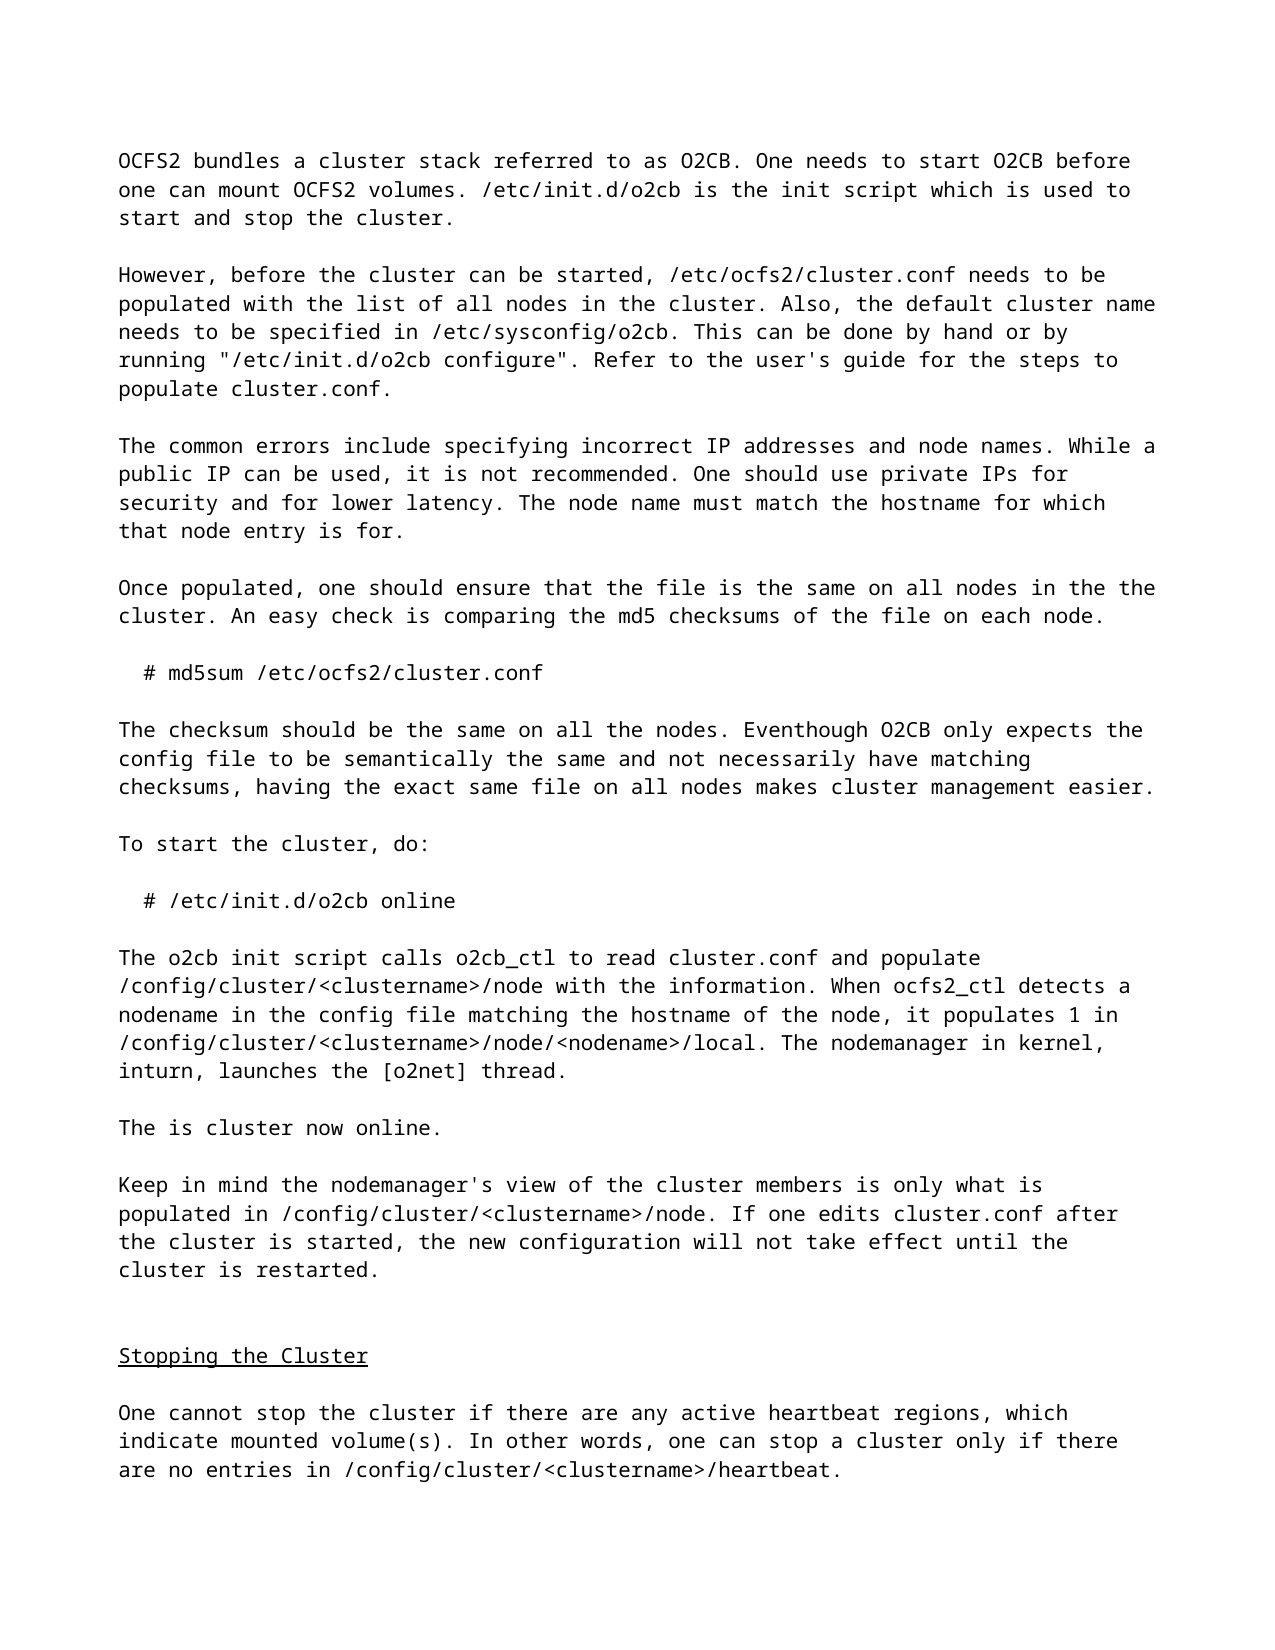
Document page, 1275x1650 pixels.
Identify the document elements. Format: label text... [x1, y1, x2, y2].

text Keep in mind the nodemanager's view of the cluster members is only what is populated in /config/cluster/<clustername>/node. If one edits cluster.conf after the cluster is started, the new configuration will not take effect until the cluster is restarted. [118, 1170, 1157, 1284]
text To start the cluster, do: [118, 829, 1157, 857]
text OCFS2 bundles a cluster stack referred to as O2CB. One needs to start O2CB before one can mount OCFS2 volumes. /etc/init.d/o2cb is the init script which is used to start and stop the cluster. [118, 147, 1157, 232]
text The o2cb init script calls o2cb_ctl to read cluster.conf and populate /config/cluster/<clustername>/node with the information. When ocfs2_ctl detects a nodename in the config file matching the hostname of the node, it populates 1 in /config/cluster/<clustername>/node/<nodename>/local. The nodemanager in kernel, inturn, launches the [o2net] thread. [118, 943, 1157, 1085]
text # md5sum /etc/ocfs2/cluster.conf [118, 658, 1157, 687]
text Once populated, one should ensure that the file is the same on all nodes in the the cluster. An easy check is comparing the md5 checksums of the file on each node. [118, 573, 1157, 630]
text The is cluster now online. [118, 1113, 1157, 1142]
text # /etc/init.d/o2cb online [118, 886, 1157, 914]
text One cannot stop the cluster if there are any active heartbeat regions, which indicate mounted volume(s). In other words, one can stop a cluster only if there are no entries in /config/cluster/<clustername>/heartbeat. [118, 1398, 1157, 1483]
text Stopping the Cluster [118, 1341, 1157, 1369]
text However, before the cluster can be started, /etc/ocfs2/cluster.conf needs to be populated with the list of all nodes in the cluster. Also, the default cluster name needs to be specified in /etc/sysconfig/o2cb. This can be done by hand or by running "/etc/init.d/o2cb configure". Refer to the user's guide for the steps to populate cluster.conf. [118, 260, 1157, 402]
text The common errors include specifying incorrect IP addresses and node names. While a public IP can be used, it is not recommended. One should use private IPs for security and for lower latency. The node name must match the hostname for which that node entry is for. [118, 431, 1157, 545]
text The checksum should be the same on all the nodes. Eventhough O2CB only expects the config file to be semantically the same and not necessarily have matching checksums, having the exact same file on all nodes makes cluster management easier. [118, 715, 1157, 801]
